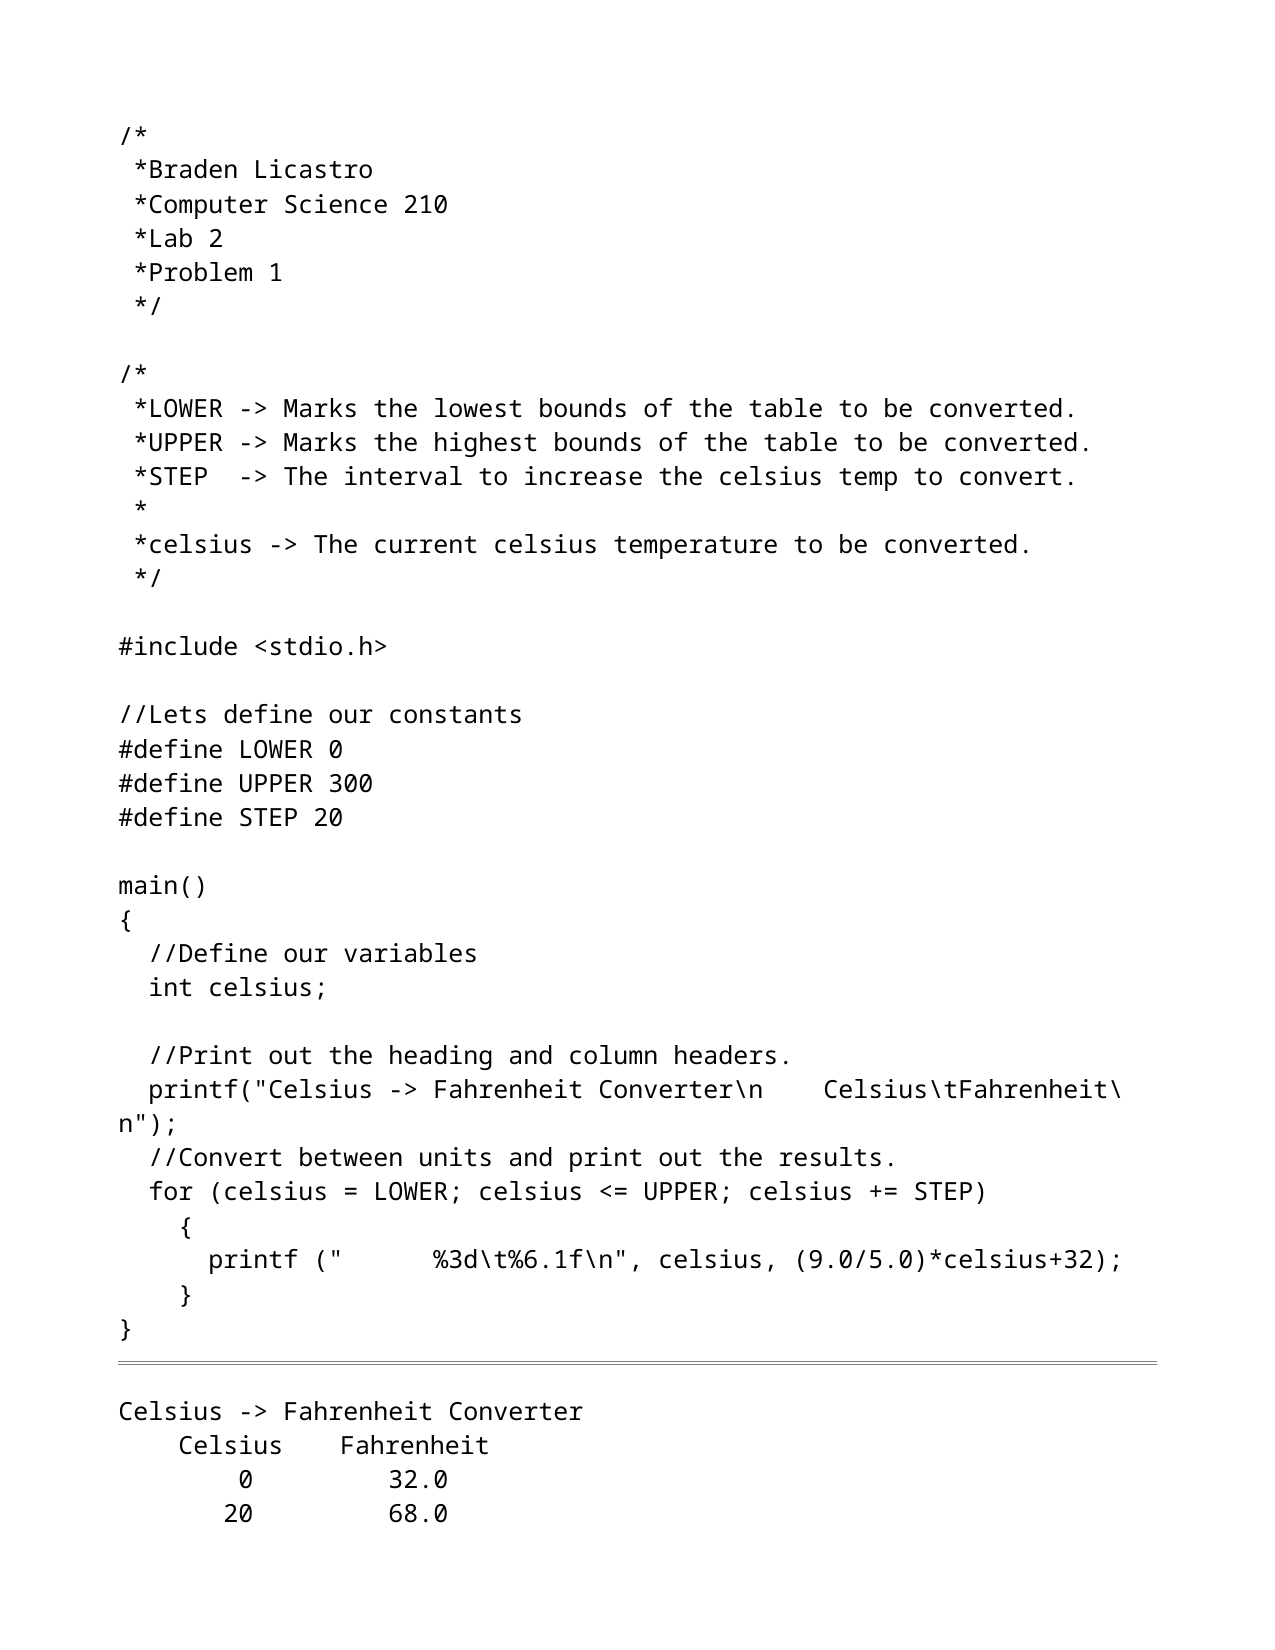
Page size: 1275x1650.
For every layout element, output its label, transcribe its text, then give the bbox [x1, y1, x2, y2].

text //Convert between units and print out the results. [118, 1140, 1157, 1174]
text #define UPPER 300 [118, 765, 1157, 799]
text *Computer Science 210 [118, 186, 1157, 220]
text //Lets define our constants [118, 697, 1157, 731]
text #define STEP 20 [118, 799, 1157, 833]
text /* [118, 118, 1157, 152]
text *Lab 2 [118, 220, 1157, 254]
text } [118, 1310, 1157, 1344]
text *STEP -> The interval to increase the celsius temp to convert. [118, 459, 1157, 493]
text main() [118, 867, 1157, 902]
text for (celsius = LOWER; celsius <= UPPER; celsius += STEP) [118, 1174, 1157, 1208]
text */ [118, 288, 1157, 322]
text } [118, 1276, 1157, 1310]
text *Braden Licastro [118, 152, 1157, 186]
text 20 68.0 [118, 1495, 1157, 1529]
text //Define our variables [118, 936, 1157, 970]
text printf("Celsius -> Fahrenheit Converter\n Celsius\tFahrenheit\n"); [118, 1072, 1157, 1140]
text */ [118, 561, 1157, 595]
text //Print out the heading and column headers. [118, 1038, 1157, 1072]
text Celsius -> Fahrenheit Converter [118, 1393, 1157, 1427]
text printf (" %3d\t%6.1f\n", celsius, (9.0/5.0)*celsius+32); [118, 1242, 1157, 1276]
text { [118, 1208, 1157, 1242]
text #include <stdio.h> [118, 629, 1157, 663]
text 0 32.0 [118, 1461, 1157, 1495]
text *Problem 1 [118, 254, 1157, 288]
text Celsius Fahrenheit [118, 1427, 1157, 1461]
text /* [118, 357, 1157, 391]
text { [118, 902, 1157, 936]
text #define LOWER 0 [118, 731, 1157, 765]
text *celsius -> The current celsius temperature to be converted. [118, 527, 1157, 561]
text *UPPER -> Marks the highest bounds of the table to be converted. [118, 425, 1157, 459]
text * [118, 493, 1157, 527]
text *LOWER -> Marks the lowest bounds of the table to be converted. [118, 391, 1157, 425]
text int celsius; [118, 970, 1157, 1004]
